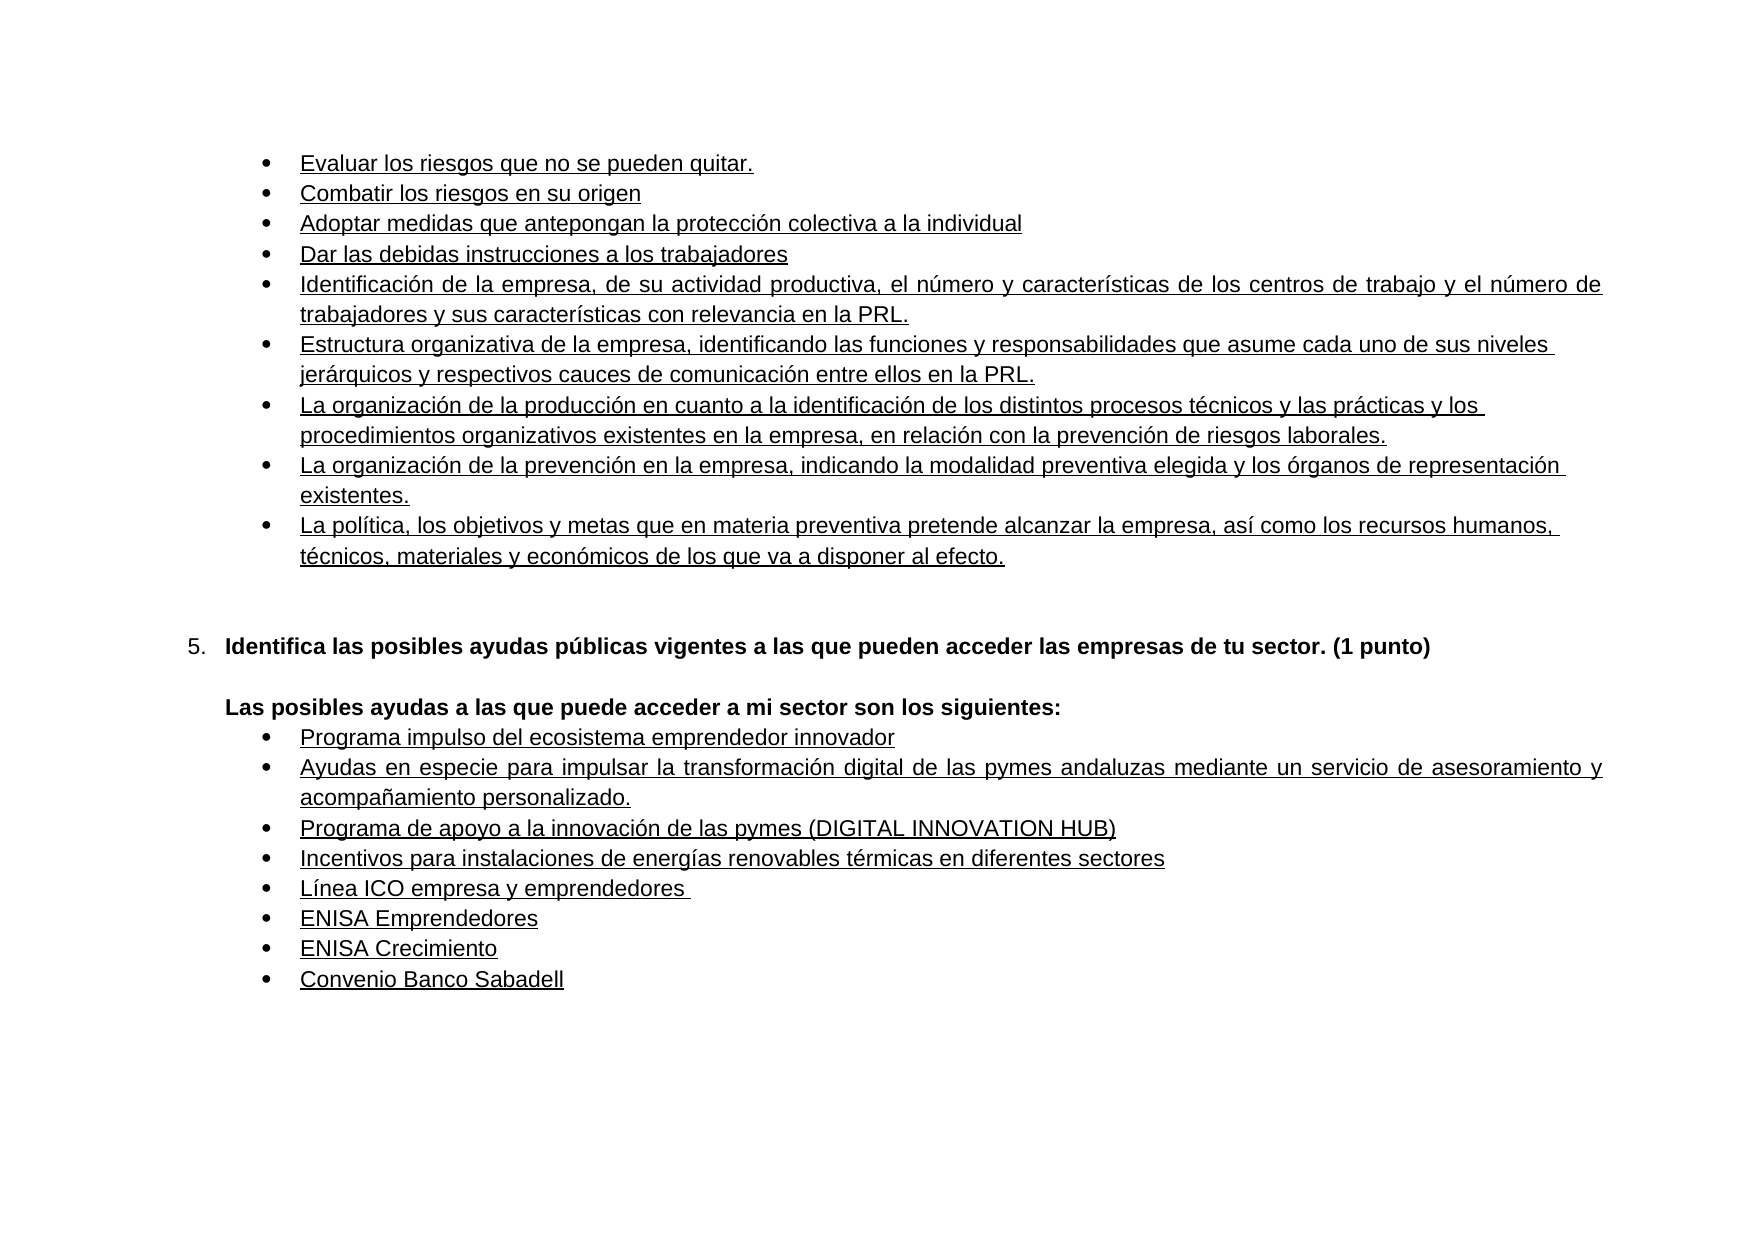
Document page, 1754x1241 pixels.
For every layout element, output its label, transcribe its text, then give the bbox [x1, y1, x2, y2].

list ENISA Crecimiento [262, 935, 1604, 962]
list Combatir los riesgos en su origen [262, 180, 1604, 207]
list La organización de la prevención en la empresa, indicando la modalidad preventiva elegida y los órganos de representación existentes. [262, 452, 1604, 509]
list Incentivos para instalaciones de energías renovables térmicas en diferentes sectores [262, 845, 1604, 871]
list Línea ICO empresa y emprendedores [262, 875, 1604, 901]
list Estructura organizativa de la empresa, identificando las funciones y responsabilidades que asume cada uno de sus niveles jerárquicos y respectivos cauces de comunicación entre ellos en la PRL. [262, 331, 1604, 388]
list Programa impulso del ecosistema emprendedor innovador [262, 724, 1604, 750]
list Evaluar los riesgos que no se pueden quitar. [262, 150, 1604, 176]
list ENISA Emprendedores [262, 905, 1604, 932]
list La política, los objetivos y metas que en materia preventiva pretende alcanzar la empresa, así como los recursos humanos, técnicos, materiales y económicos de los que va a disponer al efecto. [262, 512, 1604, 569]
list Adoptar medidas que antepongan la protección colectiva a la individual [262, 210, 1604, 237]
list Ayudas en especie para impulsar la transformación digital de las pymes andaluzas mediante un servicio de asesoramiento y acompañamiento personalizado. [262, 754, 1604, 811]
list Identificación de la empresa, de su actividad productiva, el número y características de los centros de trabajo y el número de trabajadores y sus características con relevancia en la PRL. [262, 271, 1604, 327]
list La organización de la producción en cuanto a la identificación de los distintos procesos técnicos y las prácticas y los procedimientos organizativos existentes en la empresa, en relación con la prevención de riesgos laborales. [262, 392, 1604, 448]
list Identifica las posibles ayudas públicas vigentes a las que pueden acceder las empresas de tu sector. (1 punto) [187, 633, 1604, 660]
list Convenio Banco Sabadell [262, 966, 1604, 992]
text Las posibles ayudas a las que puede acceder a mi sector son los siguientes: [225, 694, 1604, 720]
list Programa de apoyo a la innovación de las pymes (DIGITAL INNOVATION HUB) [262, 814, 1604, 841]
list Dar las debidas instrucciones a los trabajadores [262, 241, 1604, 267]
